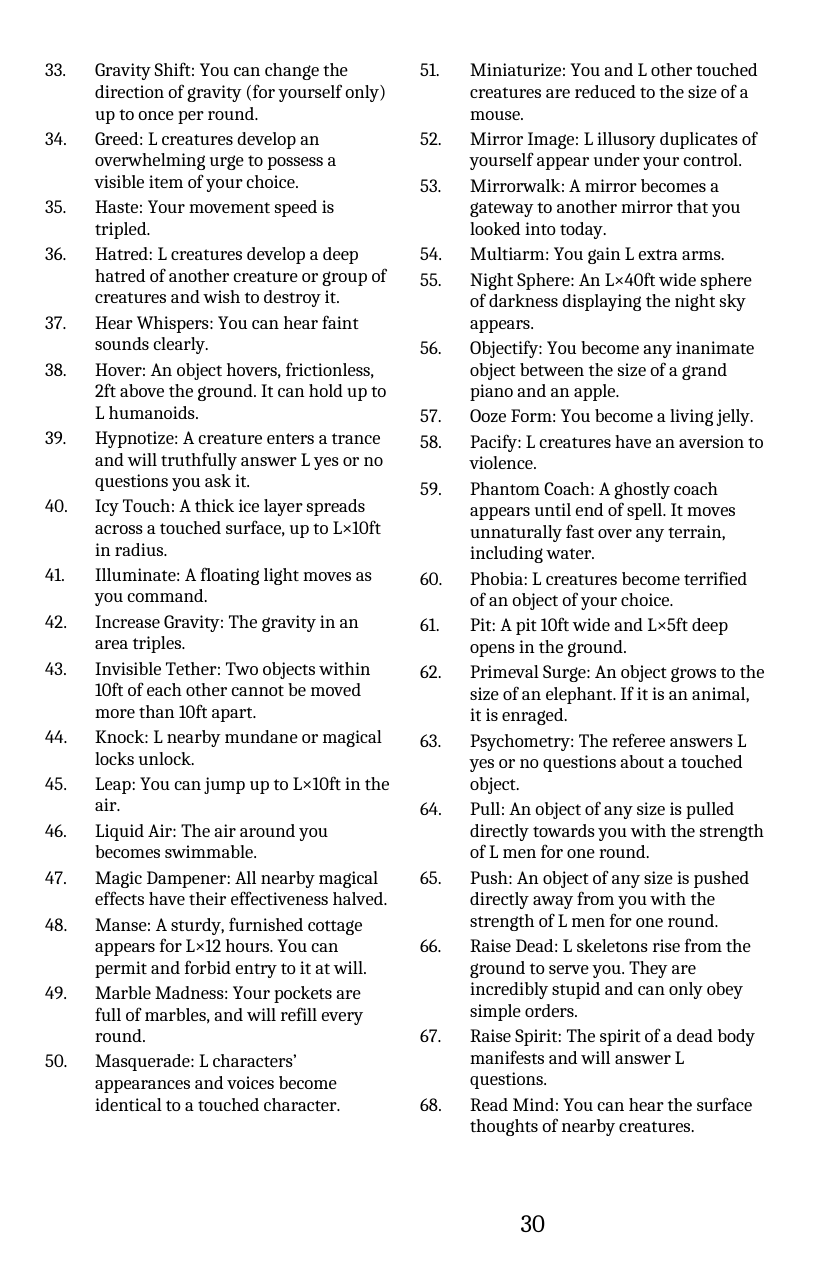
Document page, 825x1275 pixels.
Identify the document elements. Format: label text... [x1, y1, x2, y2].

list Miniaturize: You and L other touched creatures are reduced to the size of a mouse. [420, 60, 765, 125]
list Hatred: L creatures develop a deep hatred of another creature or group of creatures and wish to destroy it. [45, 244, 390, 308]
list Manse: A sturdy, furnished cottage appears for L×12 hours. You can permit and forbid entry to it at will. [45, 914, 390, 979]
list Pull: An object of any size is pulled directly towards you with the strength of L men for one round. [420, 799, 765, 863]
list Multiarm: You gain L extra arms. [420, 244, 765, 265]
list Haste: Your movement speed is tripled. [45, 197, 390, 240]
list Night Sphere: An L×40ft wide sphere of darkness displaying the night sky appears. [420, 269, 765, 334]
list Psychometry: The referee answers L yes or no questions about a touched object. [420, 730, 765, 795]
list Pacify: L creatures have an aversion to violence. [420, 431, 765, 474]
list Read Mind: You can hear the surface thoughts of nearby creatures. [420, 1094, 765, 1137]
list Liquid Air: The air around you becomes swimmable. [45, 820, 390, 863]
list Objectify: You become any inanimate object between the size of a grand piano and an apple. [420, 337, 765, 402]
list Magic Dampener: All nearby magical effects have their effectiveness halved. [45, 867, 390, 910]
list Masquerade: L characters’ appearances and voices become identical to a touched character. [45, 1051, 390, 1116]
list Hypnotize: A creature enters a trance and will truthfully answer L yes or no questions you ask it. [45, 427, 390, 492]
list Raise Dead: L skeletons rise from the ground to serve you. They are incredibly stupid and can only obey simple orders. [420, 936, 765, 1022]
list Hover: An object hovers, frictionless, 2ft above the ground. It can hold up to L humanoids. [45, 359, 390, 424]
list Gravity Shift: You can change the direction of gravity (for yourself only) up to once per round. [45, 60, 390, 125]
list Mirror Image: L illusory duplicates of yourself appear under your control. [420, 128, 765, 172]
list Leap: You can jump up to L×10ft in the air. [45, 773, 390, 817]
list Hear Whispers: You can hear faint sounds clearly. [45, 312, 390, 355]
list Illuminate: A floating light moves as you command. [45, 564, 390, 607]
list Phobia: L creatures become terrified of an object of your choice. [420, 568, 765, 611]
list Knock: L nearby mundane or magical locks unlock. [45, 727, 390, 770]
list Icy Touch: A thick ice layer spreads across a touched surface, up to L×10ft in radius. [45, 496, 390, 561]
list Pit: A pit 10ft wide and L×5ft deep opens in the ground. [420, 615, 765, 658]
list Invisible Tether: Two objects within 10ft of each other cannot be moved more than 10ft apart. [45, 658, 390, 723]
list Increase Gravity: The gravity in an area triples. [45, 611, 390, 654]
list Marble Madness: Your pockets are full of marbles, and will refill every round. [45, 982, 390, 1047]
list Push: An object of any size is pushed directly away from you with the strength of L men for one round. [420, 867, 765, 932]
list Raise Spirit: The spirit of a dead body manifests and will answer L questions. [420, 1026, 765, 1090]
list Primeval Surge: An object grows to the size of an elephant. If it is an animal, it is enraged. [420, 662, 765, 727]
list Mirrorwalk: A mirror becomes a gateway to another mirror that you looked into today. [420, 175, 765, 240]
list Greed: L creatures develop an overwhelming urge to possess a visible item of your choice. [45, 128, 390, 193]
list Ooze Form: You become a living jelly. [420, 406, 765, 427]
list Phantom Coach: A ghostly coach appears until end of spell. It moves unnaturally fast over any terrain, including water. [420, 478, 765, 564]
